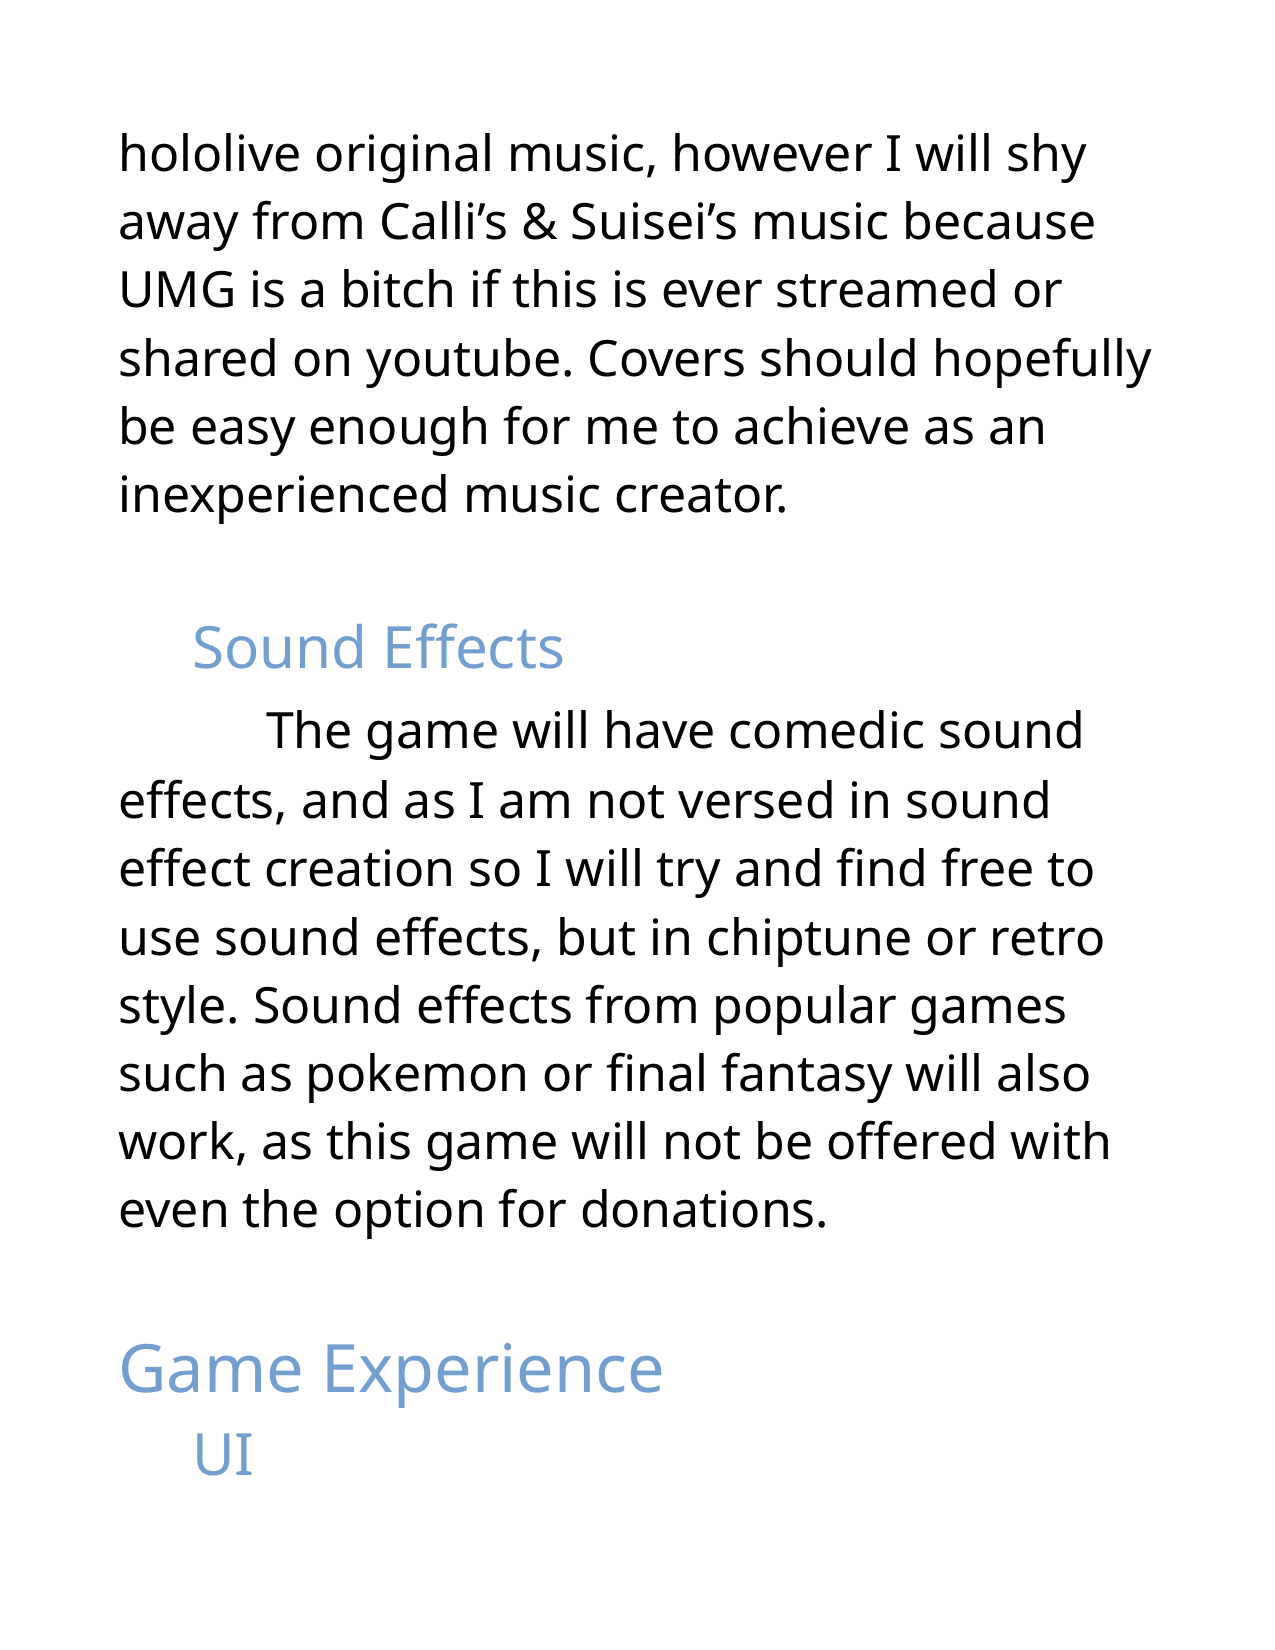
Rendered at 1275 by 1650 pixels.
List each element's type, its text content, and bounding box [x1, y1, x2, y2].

text Game Experience [118, 1322, 1157, 1412]
text Sound Effects [118, 606, 1157, 686]
text The game will have comedic sound effects, and as I am not versed in sound effect creation so I will try and find free to use sound effects, but in chiptune or retro style. Sound effects from popular games such as pokemon or final fantasy will also work, as this game will not be offered with even the option for donations. [118, 686, 1157, 1242]
text hololive original music, however I will shy away from Calli’s & Suisei’s music because UMG is a bitch if this is ever streamed or shared on youtube. Covers should hopefully be easy enough for me to achieve as an inexperienced music creator. [118, 118, 1157, 527]
text UI [118, 1412, 1157, 1492]
